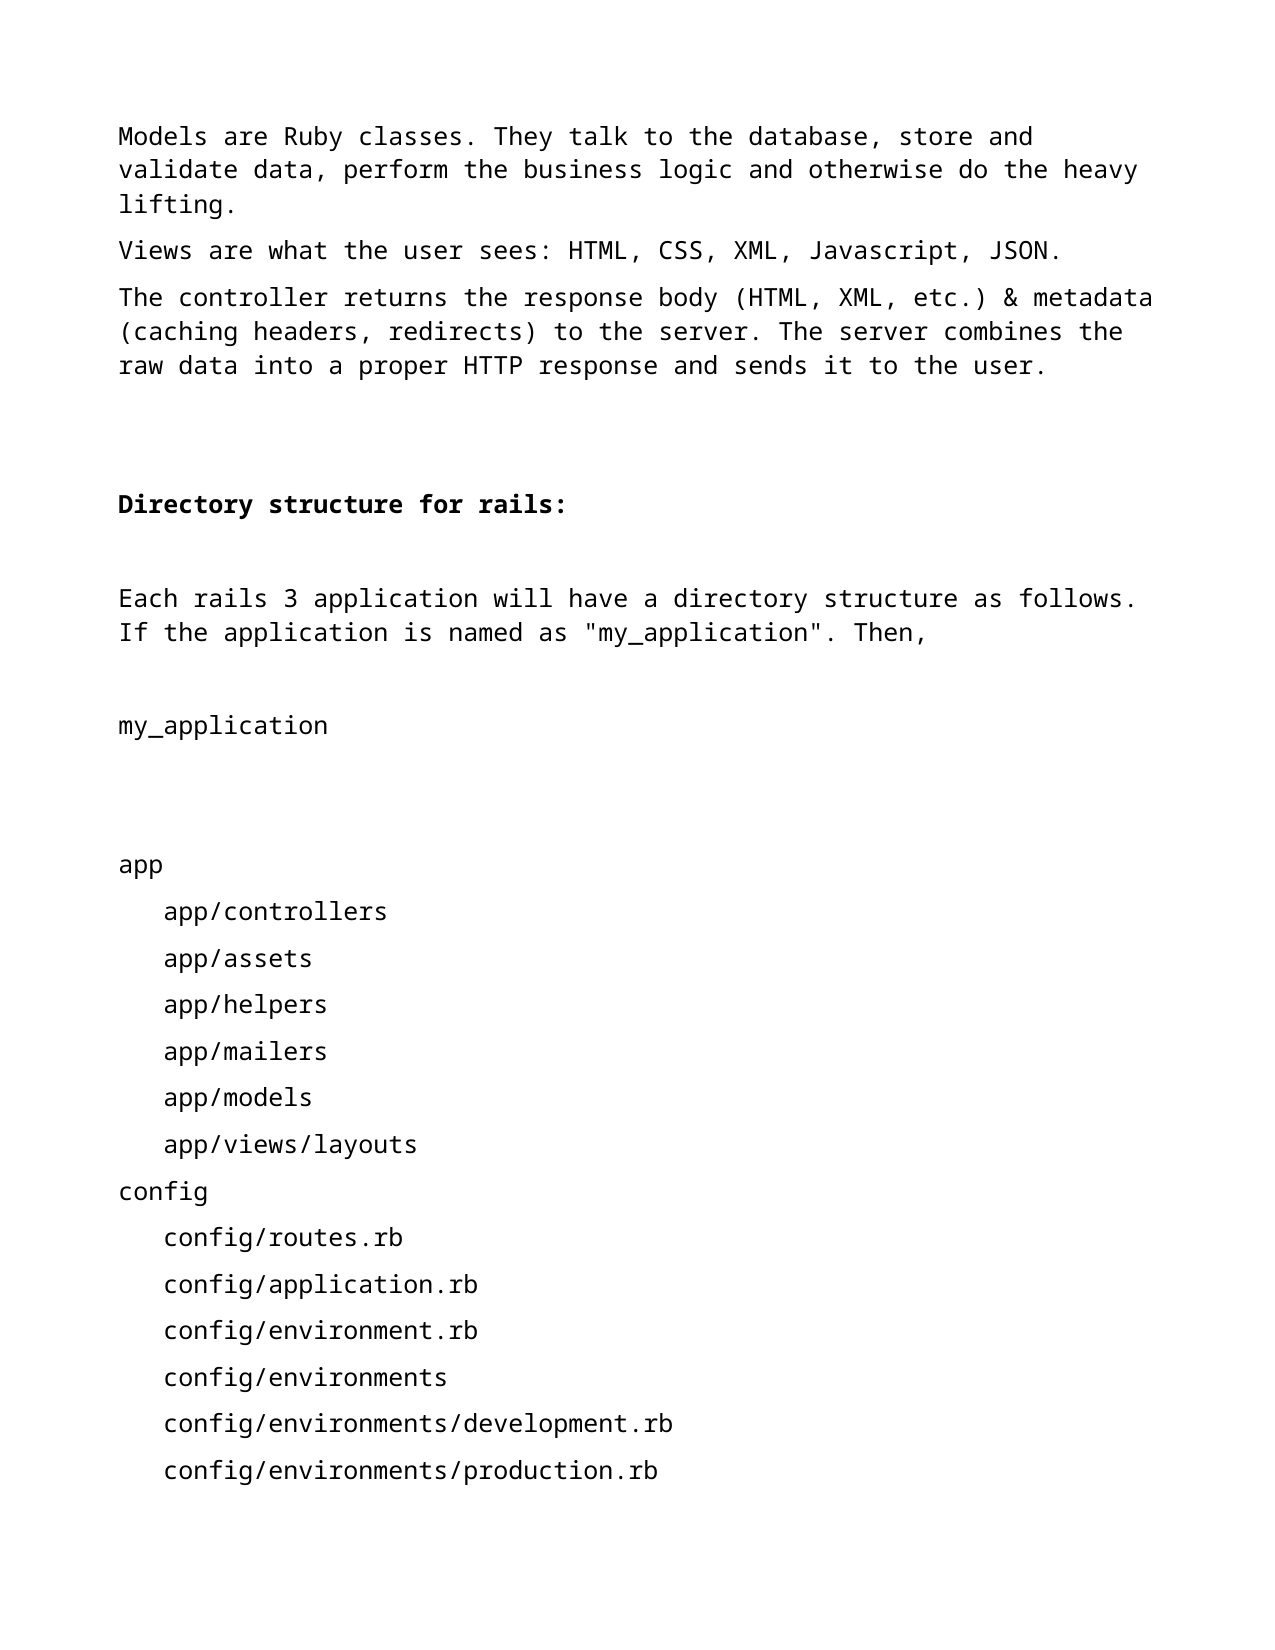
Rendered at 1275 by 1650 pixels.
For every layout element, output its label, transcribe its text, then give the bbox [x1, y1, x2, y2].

text config/environment.rb [118, 1313, 1157, 1347]
text config/environments/production.rb [118, 1452, 1157, 1487]
text app/mailers [118, 1033, 1157, 1067]
text Views are what the user sees: HTML, CSS, XML, Javascript, JSON. [118, 233, 1157, 267]
text app/controllers [118, 894, 1157, 928]
text config/routes.rb [118, 1220, 1157, 1254]
text app/models [118, 1080, 1157, 1114]
text config/environments [118, 1359, 1157, 1393]
text config [118, 1173, 1157, 1207]
text app/views/layouts [118, 1127, 1157, 1161]
text app/helpers [118, 987, 1157, 1021]
text Directory structure for rails: [118, 487, 1157, 521]
text Models are Ruby classes. They talk to the database, store and validate data, perform the business logic and otherwise do the heavy lifting. [118, 118, 1157, 220]
text The controller returns the response body (HTML, XML, etc.) & metadata (caching headers, redirects) to the server. The server combines the raw data into a proper HTTP response and sends it to the user. [118, 279, 1157, 382]
text app/assets [118, 940, 1157, 974]
text Each rails 3 application will have a directory structure as follows. If the application is named as "my_application". Then, [118, 580, 1157, 648]
text config/environments/development.rb [118, 1406, 1157, 1440]
text app [118, 847, 1157, 881]
text my_application [118, 707, 1157, 742]
text config/application.rb [118, 1266, 1157, 1300]
